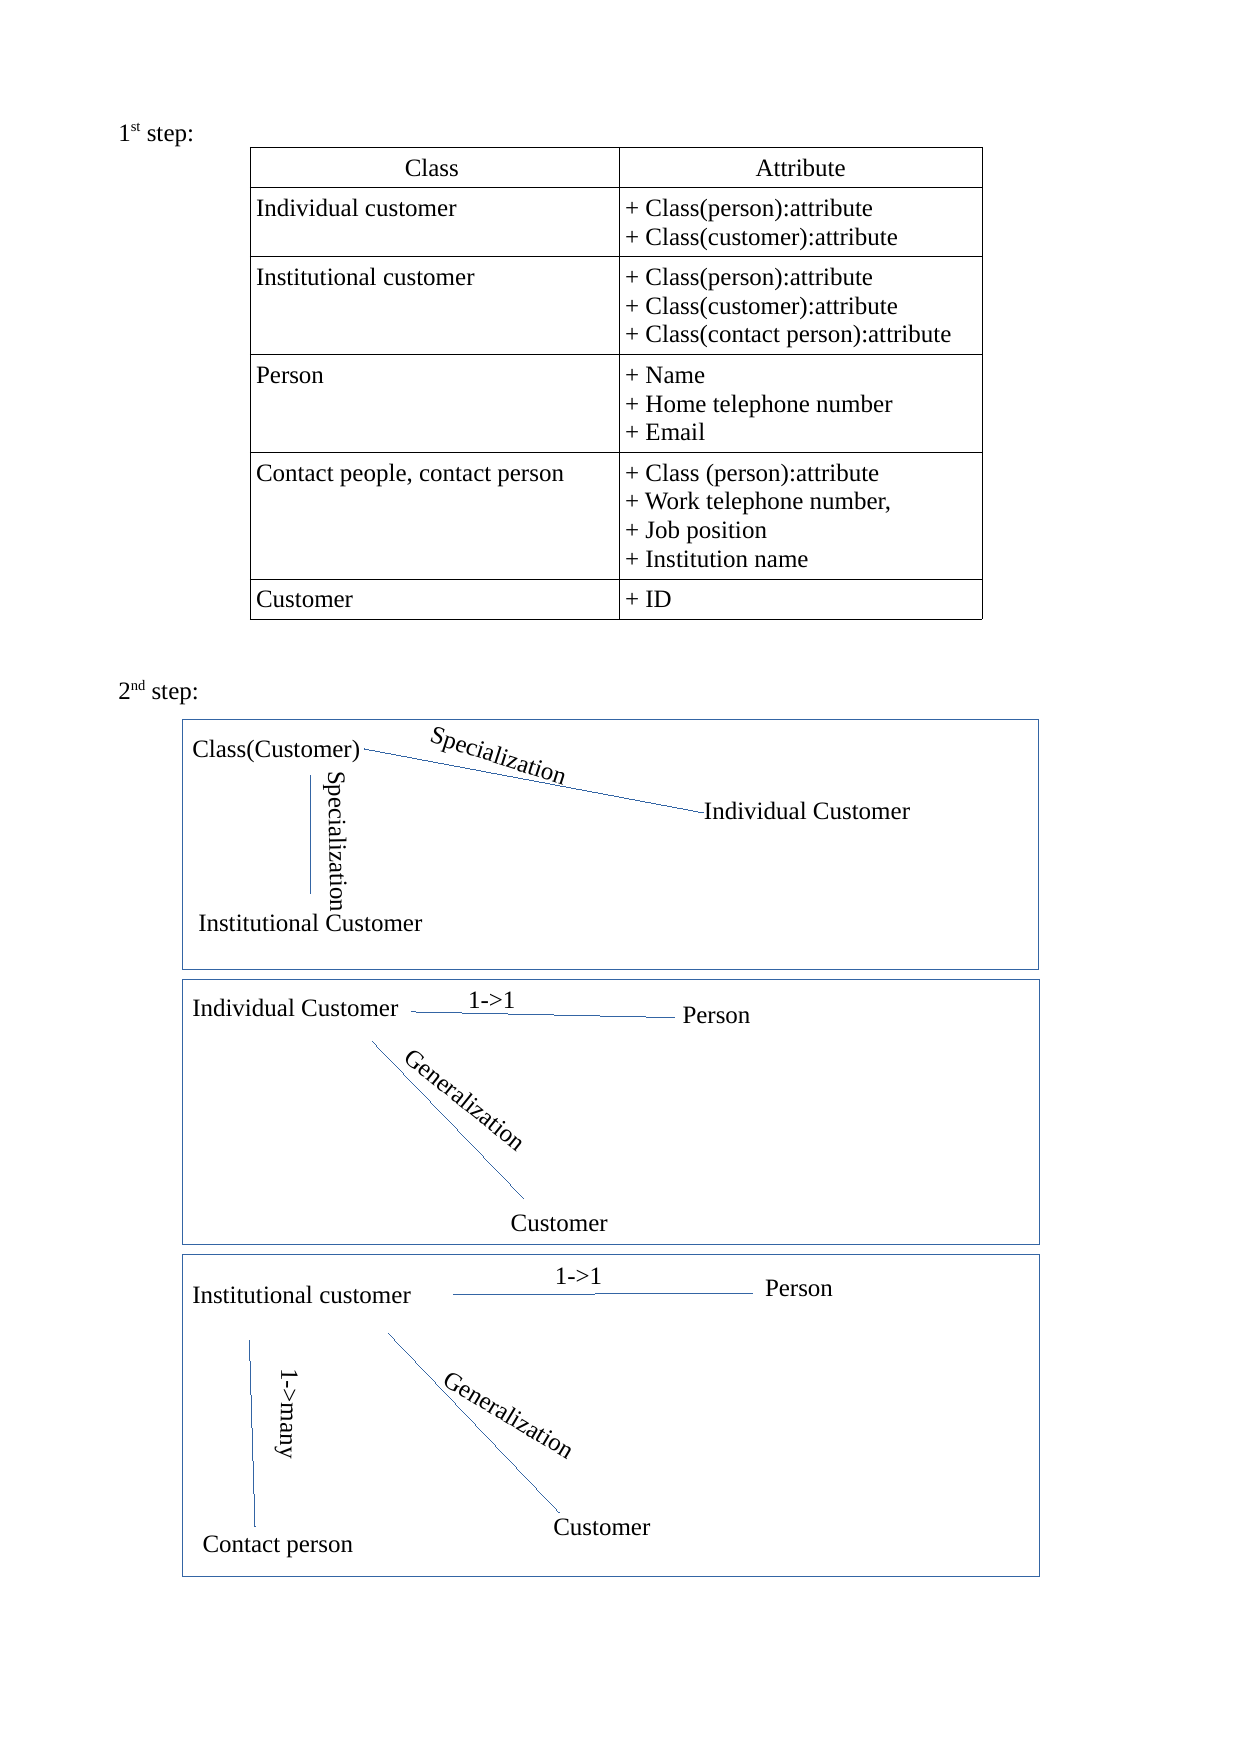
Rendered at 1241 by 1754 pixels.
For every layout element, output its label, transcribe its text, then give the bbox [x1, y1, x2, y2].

text 2nd step: [118, 676, 1122, 705]
table_cell Institutional customer [251, 257, 619, 354]
text [1039, 734, 1122, 763]
table_cell Contact people, contact person [251, 453, 619, 578]
text Individual Customer [183, 993, 1039, 1021]
table_cell + ID [620, 580, 982, 619]
table_cell + Name + Home telephone number + Email [620, 355, 982, 452]
table_cell Person [251, 355, 619, 452]
text Institutional customer [183, 1280, 1039, 1309]
text [118, 1280, 182, 1309]
text [118, 993, 182, 1021]
table_cell Individual customer [251, 188, 619, 256]
table_header Attribute [620, 148, 982, 187]
table_cell Customer [251, 580, 619, 619]
text [1040, 1280, 1122, 1309]
table_cell + Class(person):attribute + Class(customer):attribute [620, 188, 982, 256]
text Class(Customer) [183, 734, 1038, 763]
text [118, 734, 182, 763]
table_cell + Class(person):attribute + Class(customer):attribute + Class(contact person):attribute [620, 257, 982, 354]
text [1040, 993, 1122, 1021]
table_cell + Class (person):attribute + Work telephone number, + Job position + Institution name [620, 453, 982, 578]
table_header Class [251, 148, 619, 187]
text 1st step: [118, 118, 1122, 147]
